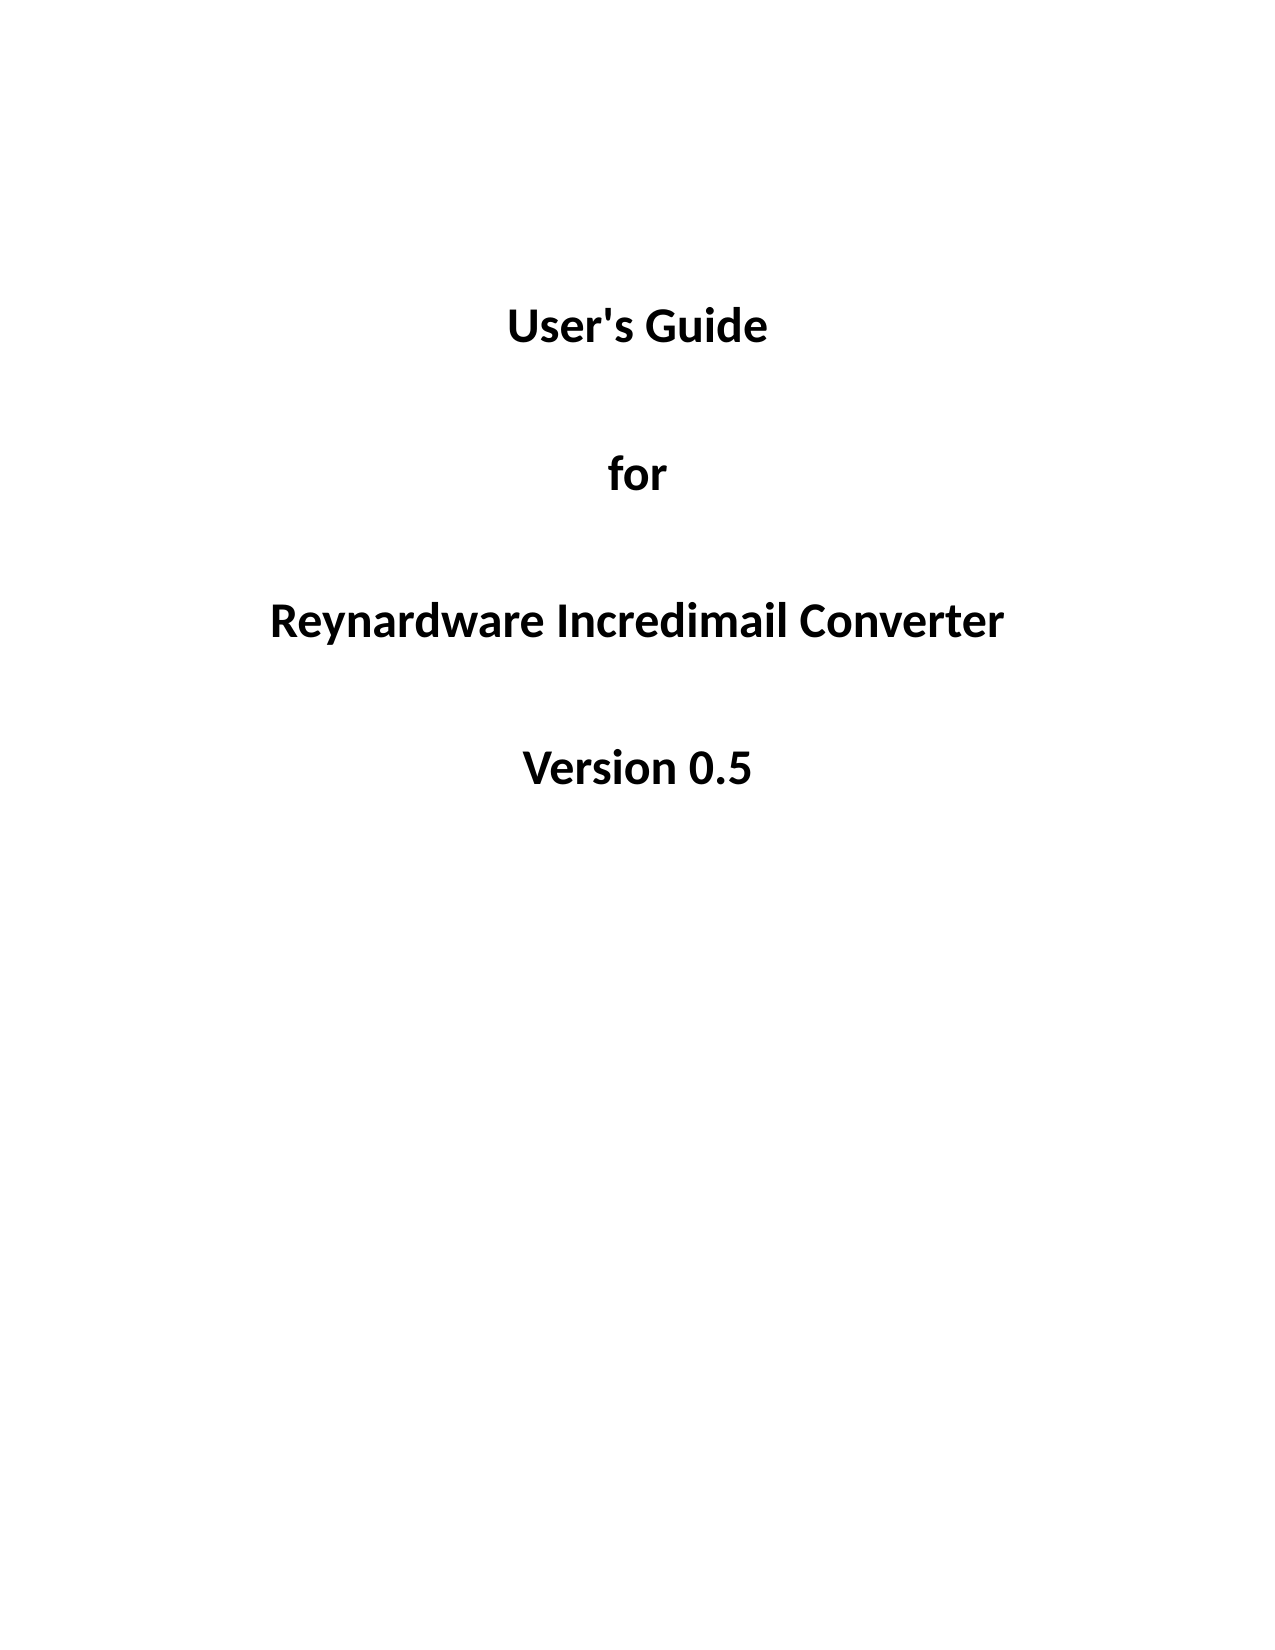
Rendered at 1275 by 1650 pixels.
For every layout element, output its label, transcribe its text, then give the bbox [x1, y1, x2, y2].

text Reynardware Incredimail Converter [112, 588, 1162, 649]
text Version 0.5 [112, 736, 1162, 797]
text for [112, 441, 1162, 502]
text User's Guide [112, 294, 1162, 355]
